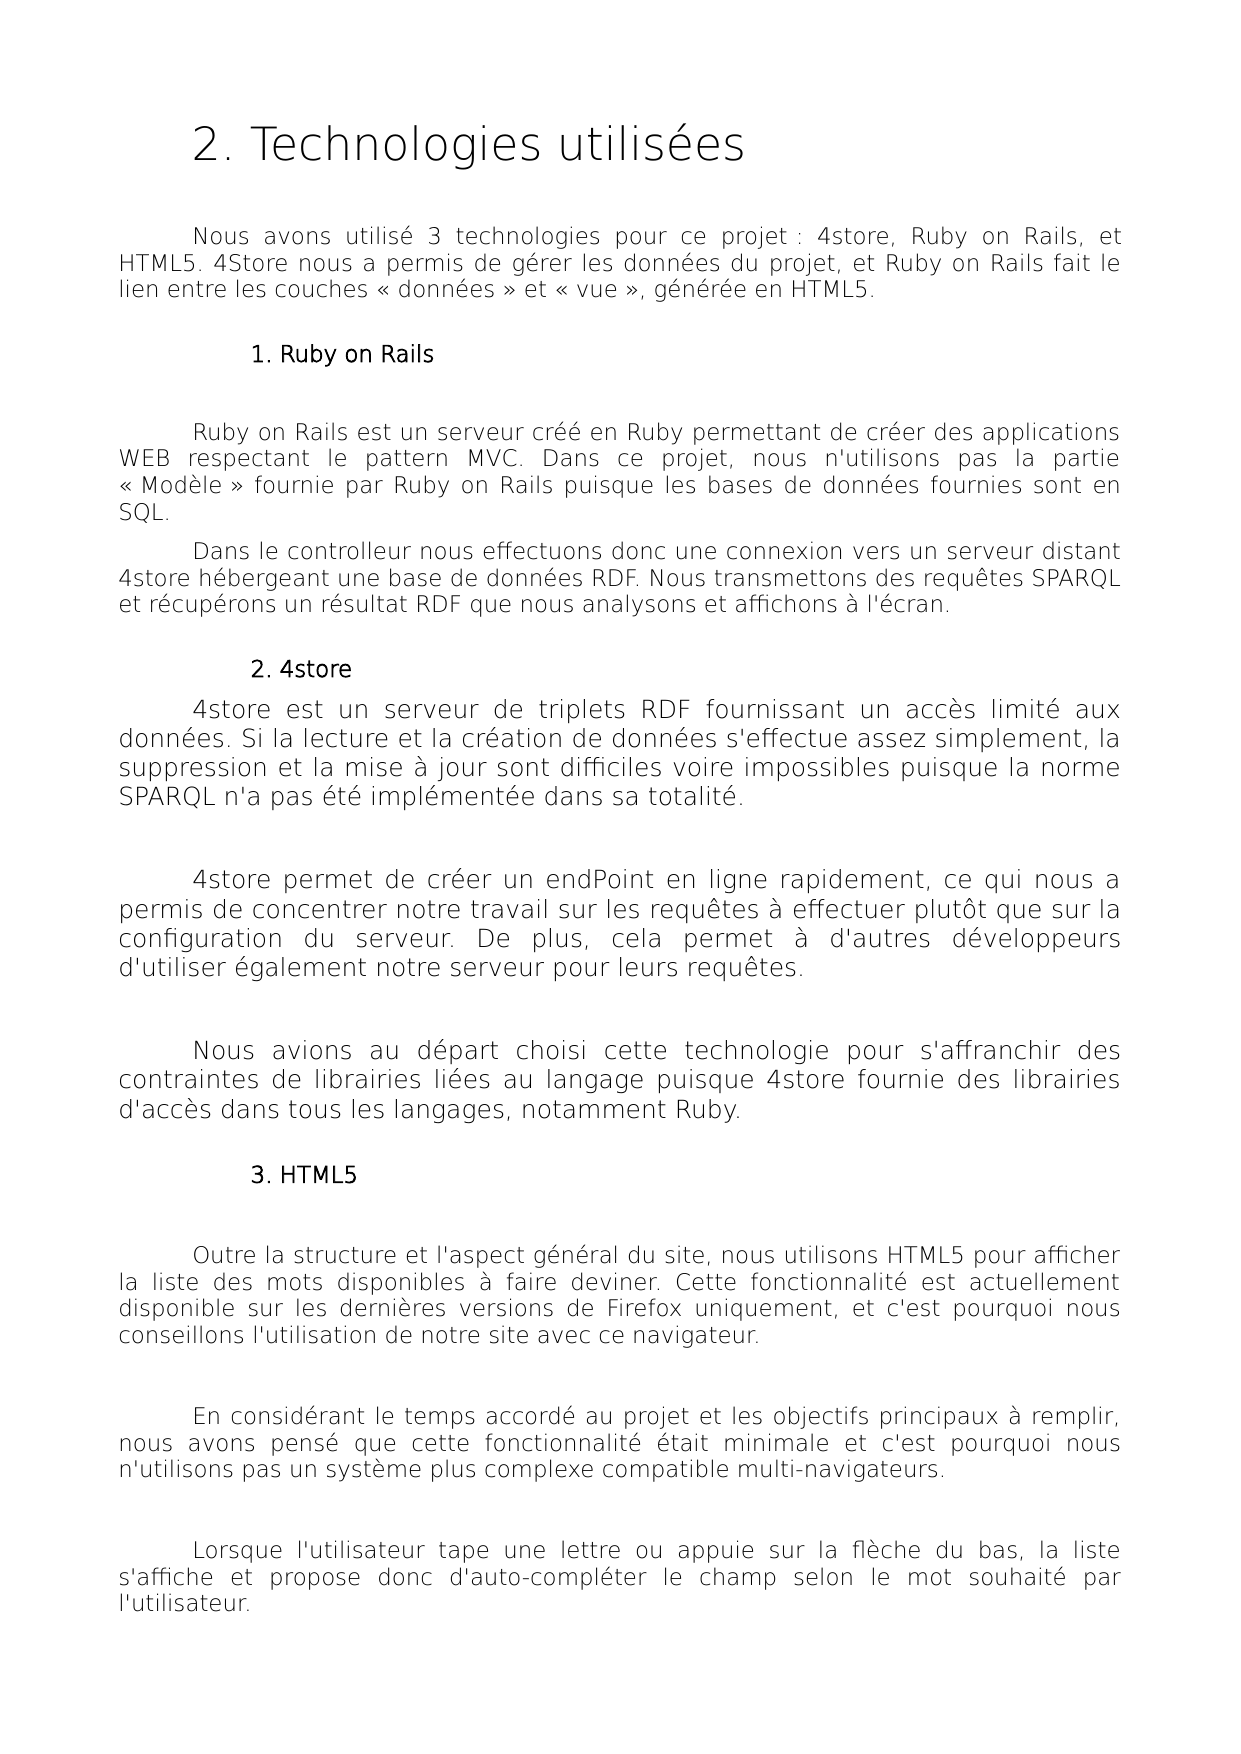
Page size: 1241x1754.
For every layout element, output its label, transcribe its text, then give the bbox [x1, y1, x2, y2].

subtitle 2. 4store [250, 656, 1122, 682]
text Nous avions au départ choisi cette technologie pour s'affranchir des contraintes de librairies liées au langage puisque 4store fournie des librairies d'accès dans tous les langages, notamment Ruby. [118, 1036, 1122, 1124]
subtitle 2. Technologies utilisées [191, 118, 1122, 171]
text En considérant le temps accordé au projet et les objectifs principaux à remplir, nous avons pensé que cette fonctionnalité était minimale et c'est pourquoi nous n'utilisons pas un système plus complexe compatible multi-navigateurs. [118, 1403, 1122, 1483]
text Dans le controlleur nous effectuons donc une connexion vers un serveur distant 4store hébergeant une base de données RDF. Nous transmettons des requêtes SPARQL et récupérons un résultat RDF que nous analysons et affichons à l'écran. [118, 538, 1122, 618]
text Nous avons utilisé 3 technologies pour ce projet : 4store, Ruby on Rails, et HTML5. 4Store nous a permis de gérer les données du projet, et Ruby on Rails fait le lien entre les couches « données » et « vue », générée en HTML5. [118, 223, 1122, 303]
subtitle 1. Ruby on Rails [250, 341, 1122, 367]
text Lorsque l'utilisateur tape une lettre ou appuie sur la flèche du bas, la liste s'affiche et propose donc d'auto-compléter le champ selon le mot souhaité par l'utilisateur. [118, 1537, 1122, 1617]
text 4store est un serveur de triplets RDF fournissant un accès limité aux données. Si la lecture et la création de données s'effectue assez simplement, la suppression et la mise à jour sont difficiles voire impossibles puisque la norme SPARQL n'a pas été implémentée dans sa totalité. [118, 695, 1122, 811]
text Outre la structure et l'aspect général du site, nous utilisons HTML5 pour afficher la liste des mots disponibles à faire deviner. Cette fonctionnalité est actuellement disponible sur les dernières versions de Firefox uniquement, et c'est pourquoi nous conseillons l'utilisation de notre site avec ce navigateur. [118, 1242, 1122, 1349]
text 4store permet de créer un endPoint en ligne rapidement, ce qui nous a permis de concentrer notre travail sur les requêtes à effectuer plutôt que sur la configuration du serveur. De plus, cela permet à d'autres développeurs d'utiliser également notre serveur pour leurs requêtes. [118, 866, 1122, 982]
text Ruby on Rails est un serveur créé en Ruby permettant de créer des applications WEB respectant le pattern MVC. Dans ce projet, nous n'utilisons pas la partie « Modèle » fournie par Ruby on Rails puisque les bases de données fournies sont en SQL. [118, 419, 1122, 526]
subtitle 3. HTML5 [250, 1161, 1122, 1188]
